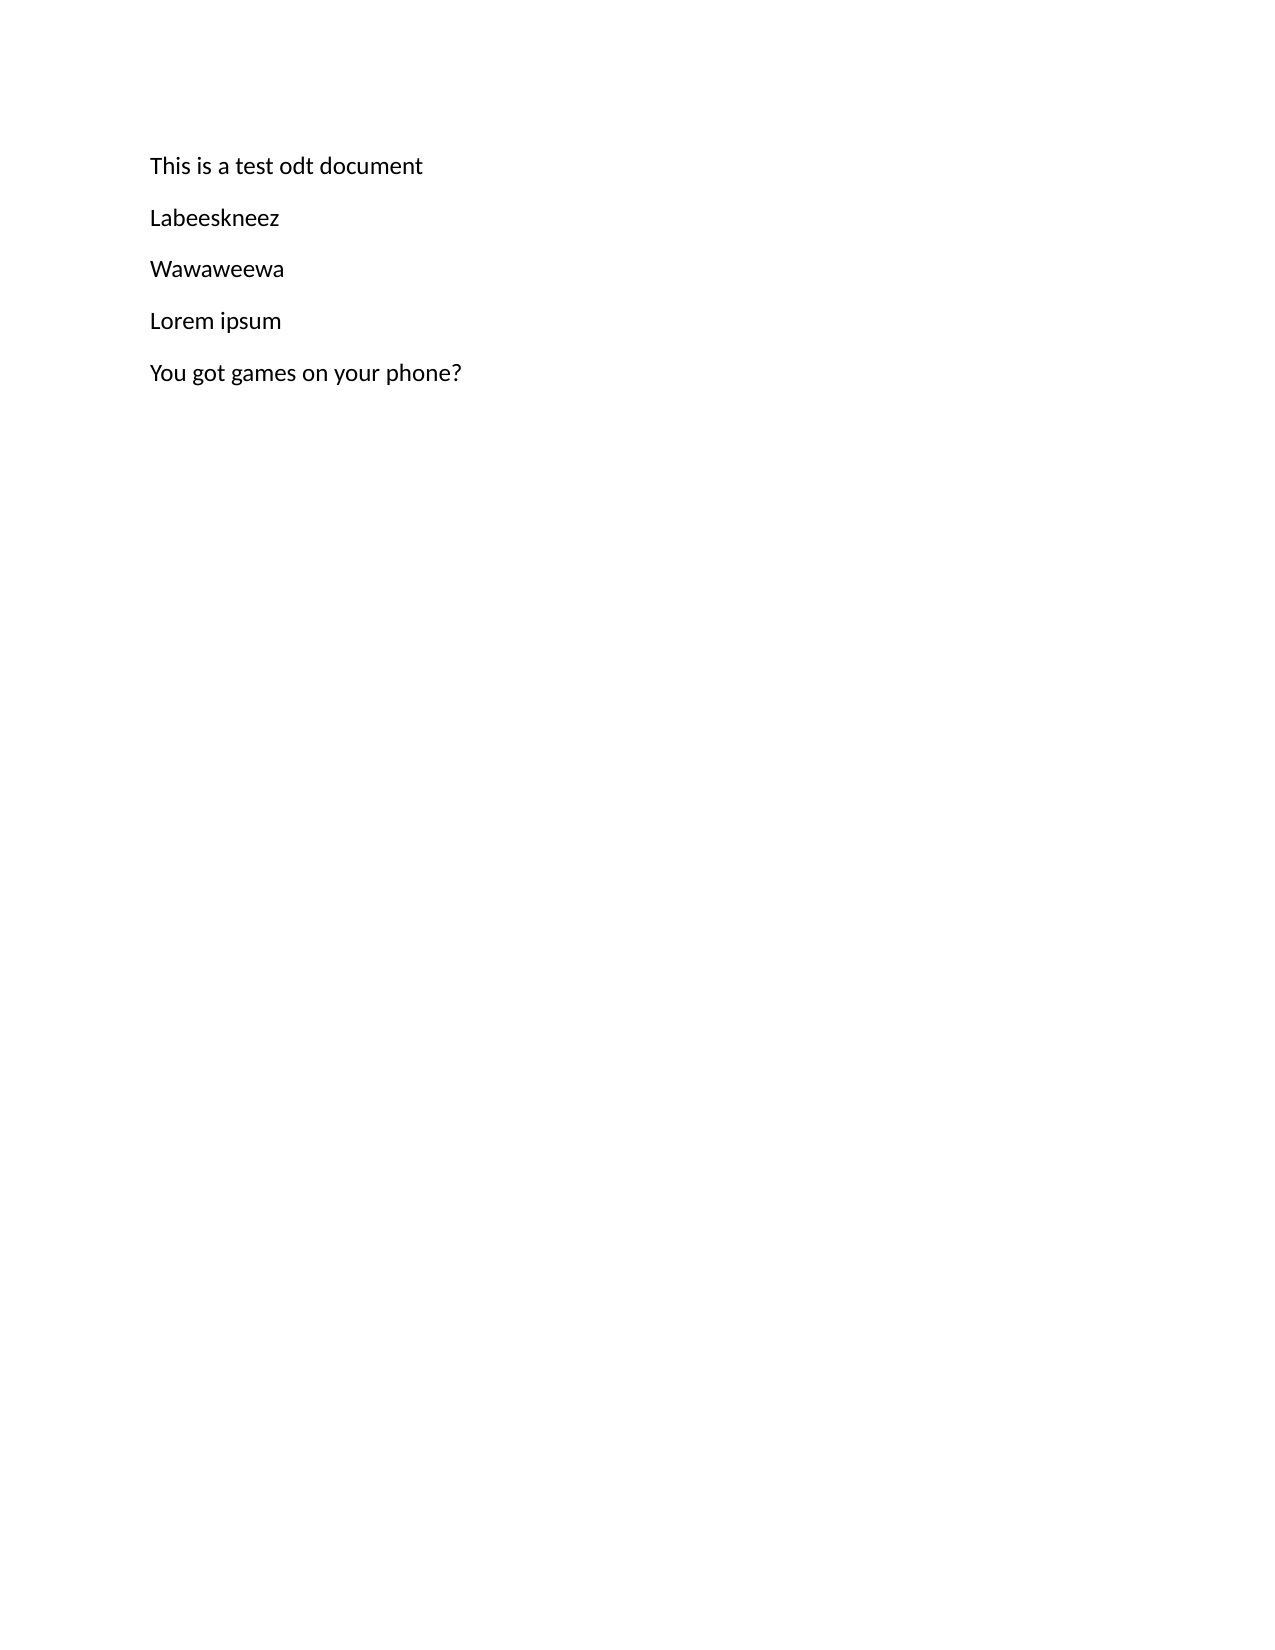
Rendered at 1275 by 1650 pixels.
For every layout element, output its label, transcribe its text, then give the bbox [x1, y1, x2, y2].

text You got games on your phone? [150, 357, 1125, 387]
text Lorem ipsum [150, 305, 1125, 336]
text This is a test odt document [150, 150, 1125, 181]
text Labeeskneez [150, 202, 1125, 232]
text Wawaweewa [150, 253, 1125, 284]
